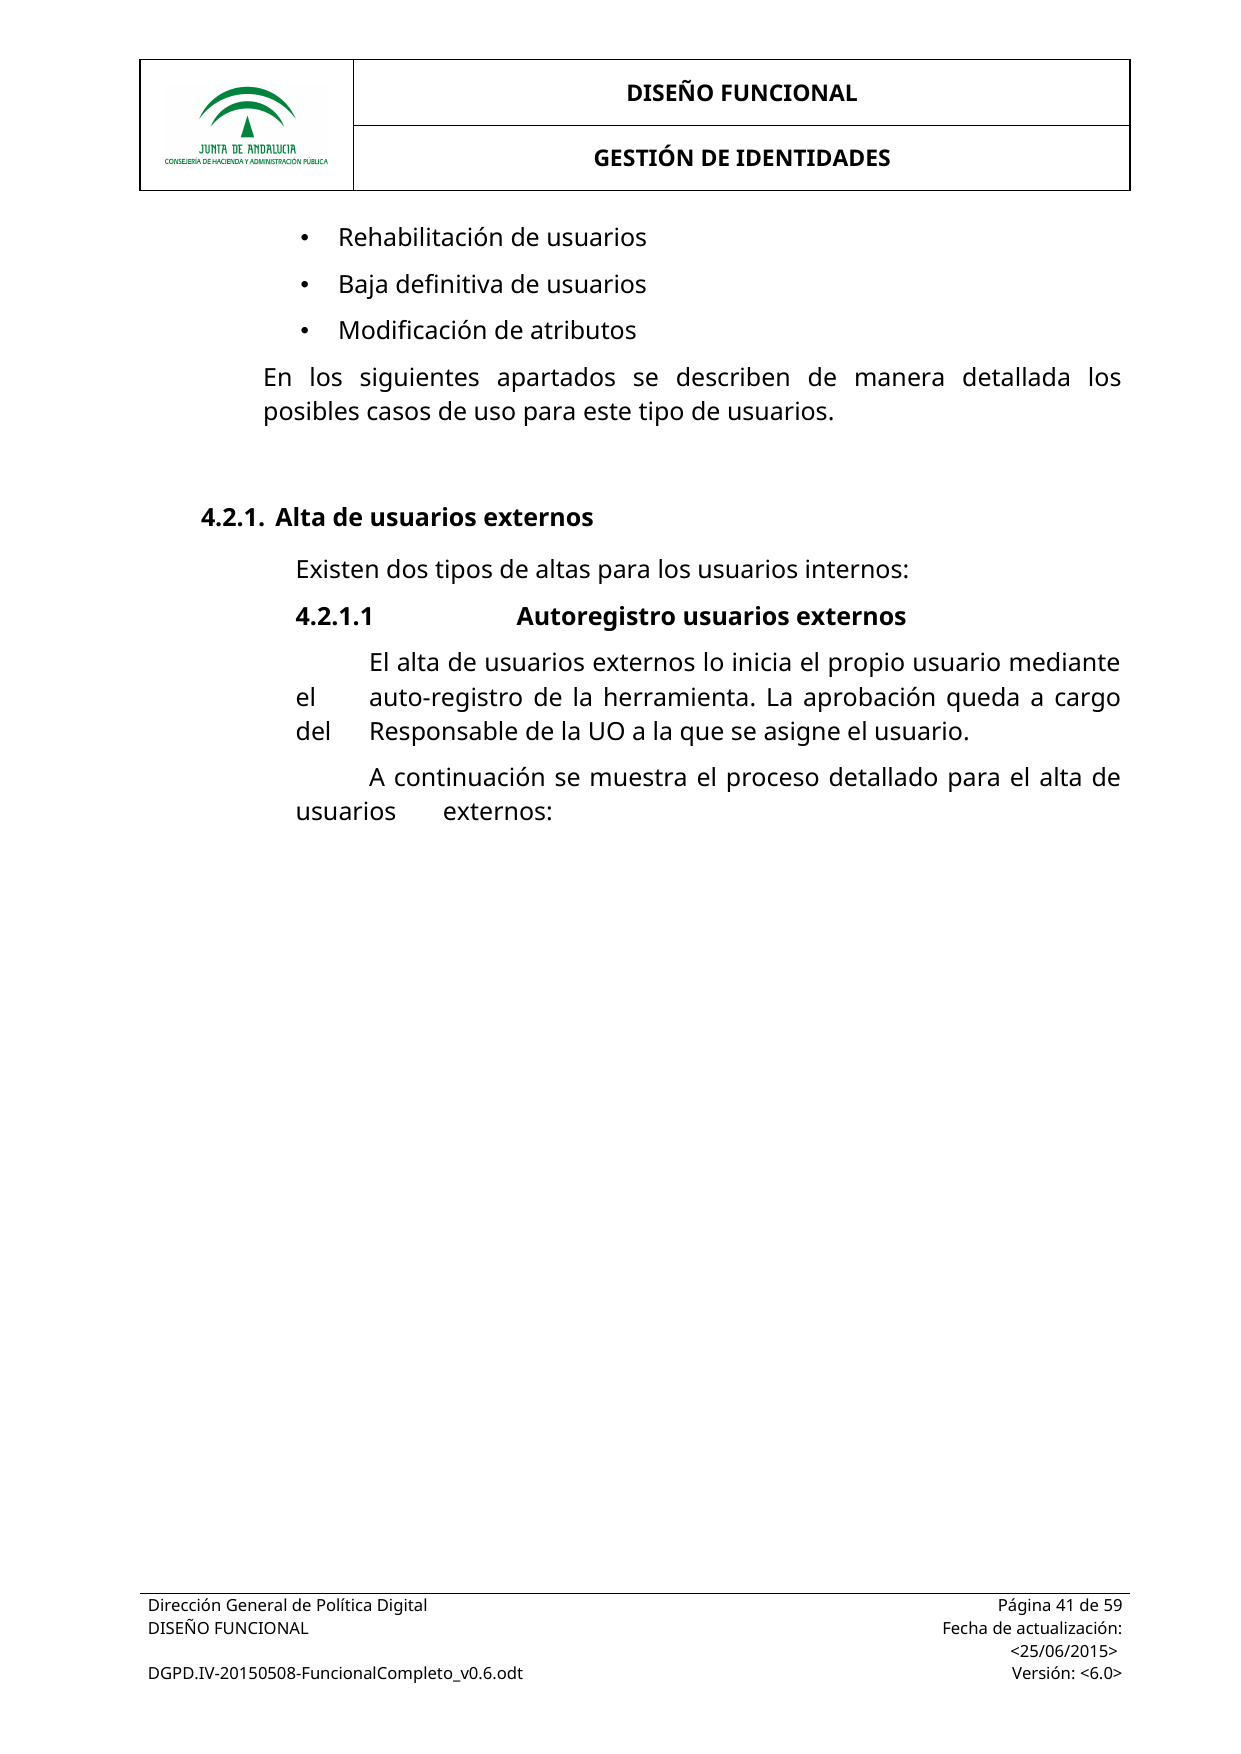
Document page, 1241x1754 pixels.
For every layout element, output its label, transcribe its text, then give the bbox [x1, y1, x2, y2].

picture [164, 85, 330, 165]
subtitle Alta de usuarios externos [201, 499, 1122, 533]
text A continuación se muestra el proceso detallado para el alta de usuarios externos: [295, 760, 1122, 828]
text Existen dos tipos de altas para los usuarios internos: [295, 552, 1122, 586]
list Rehabilitación de usuarios [300, 220, 1122, 254]
list Modificación de atributos [300, 313, 1122, 347]
list Baja definitiva de usuarios [300, 266, 1122, 300]
text El alta de usuarios externos lo inicia el propio usuario mediante el auto-registro de la herramienta. La aprobación queda a cargo del Responsable de la UO a la que se asigne el usuario. [295, 645, 1122, 747]
text 4.2.1.1 Autoregistro usuarios externos [295, 598, 1122, 633]
text En los siguientes apartados se describen de manera detallada los posibles casos de uso para este tipo de usuarios. [263, 359, 1122, 428]
